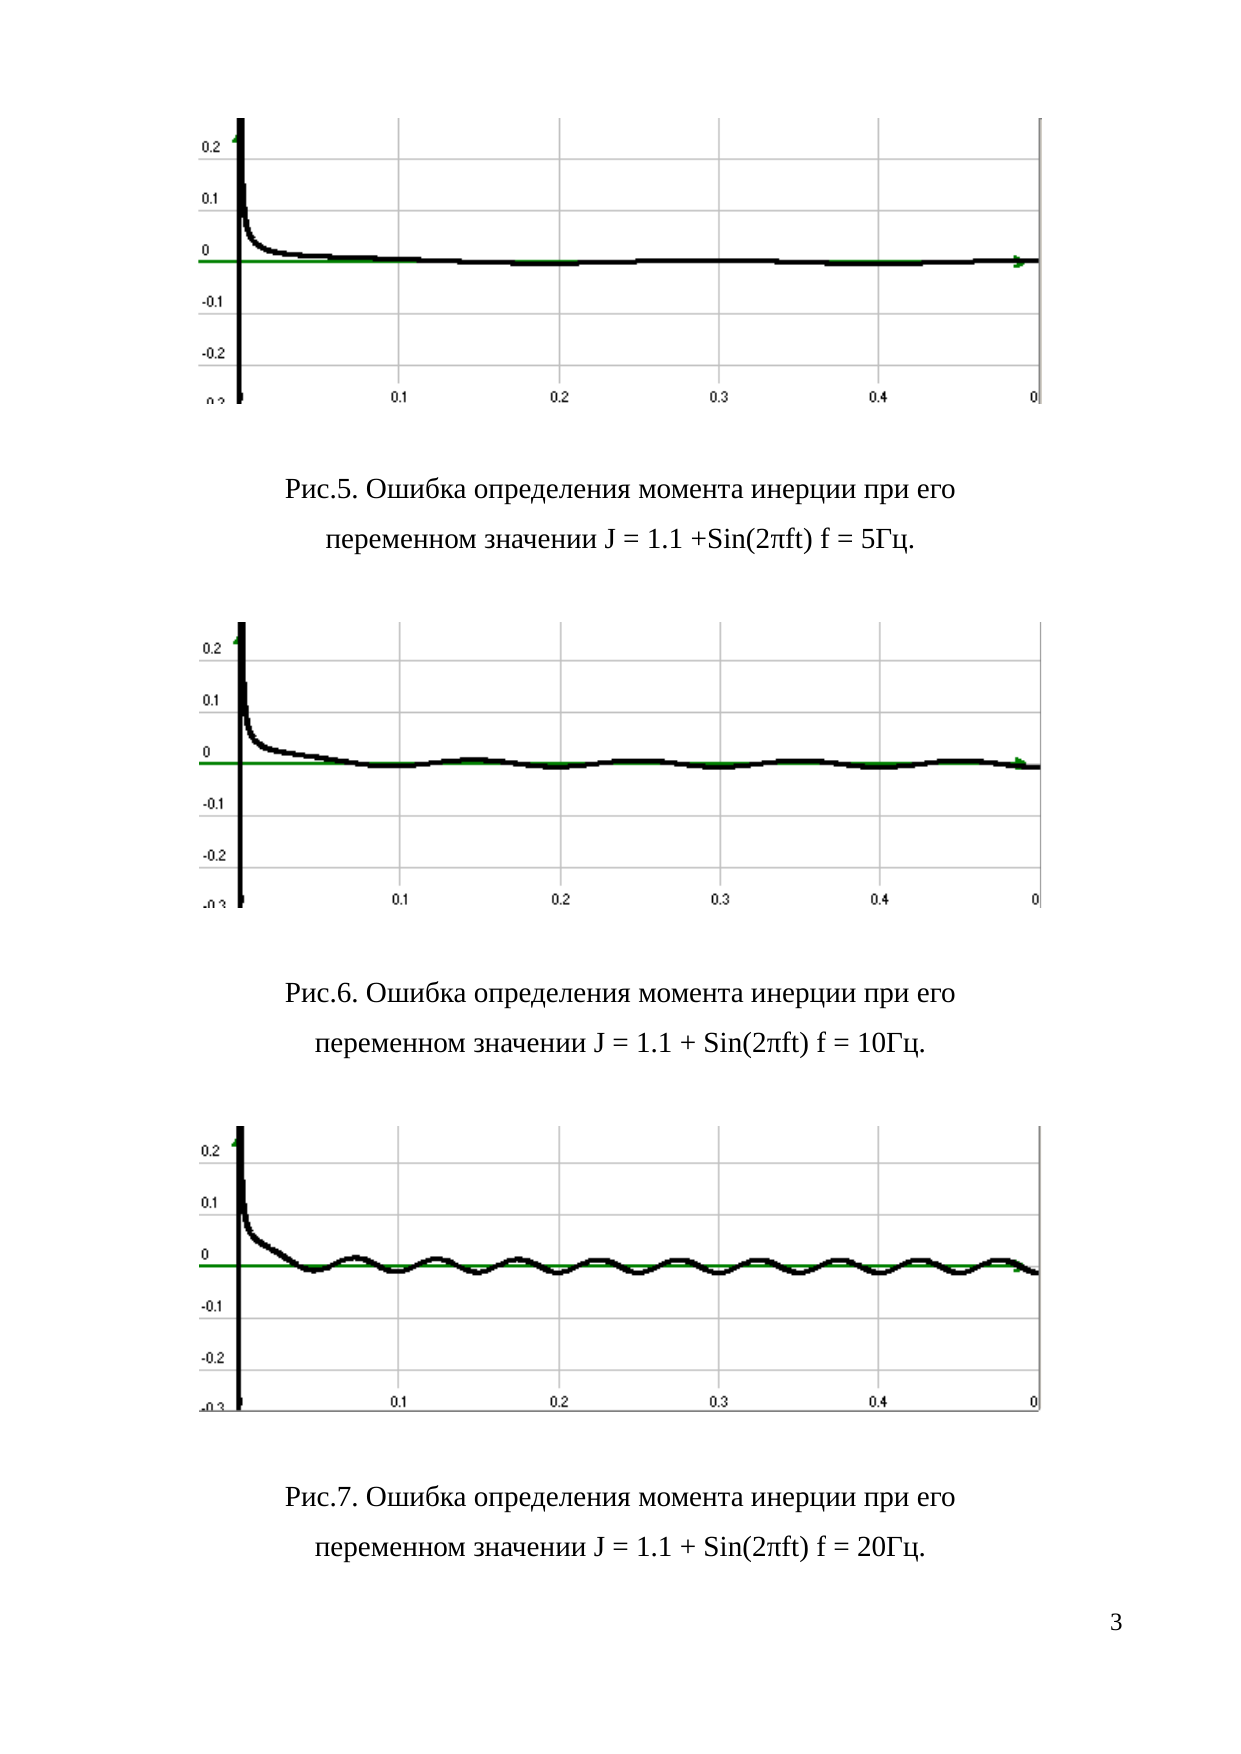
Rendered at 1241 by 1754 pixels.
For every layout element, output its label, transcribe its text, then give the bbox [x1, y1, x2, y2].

picture [199, 622, 1042, 908]
text Рис.5. Ошибка определения момента инерции при его [118, 471, 1122, 505]
picture [198, 118, 1042, 404]
text переменном значении J = 1.1 + Sin(2πft) f = 10Гц. [118, 1025, 1122, 1059]
picture [199, 1126, 1042, 1412]
text Рис.6. Ошибка определения момента инерции при его [118, 975, 1122, 1009]
text Рис.7. Ошибка определения момента инерции при его [118, 1479, 1122, 1513]
text переменном значении J = 1.1 + Sin(2πft) f = 20Гц. [118, 1529, 1122, 1563]
text переменном значении J = 1.1 +Sin(2πft) f = 5Гц. [118, 521, 1122, 555]
